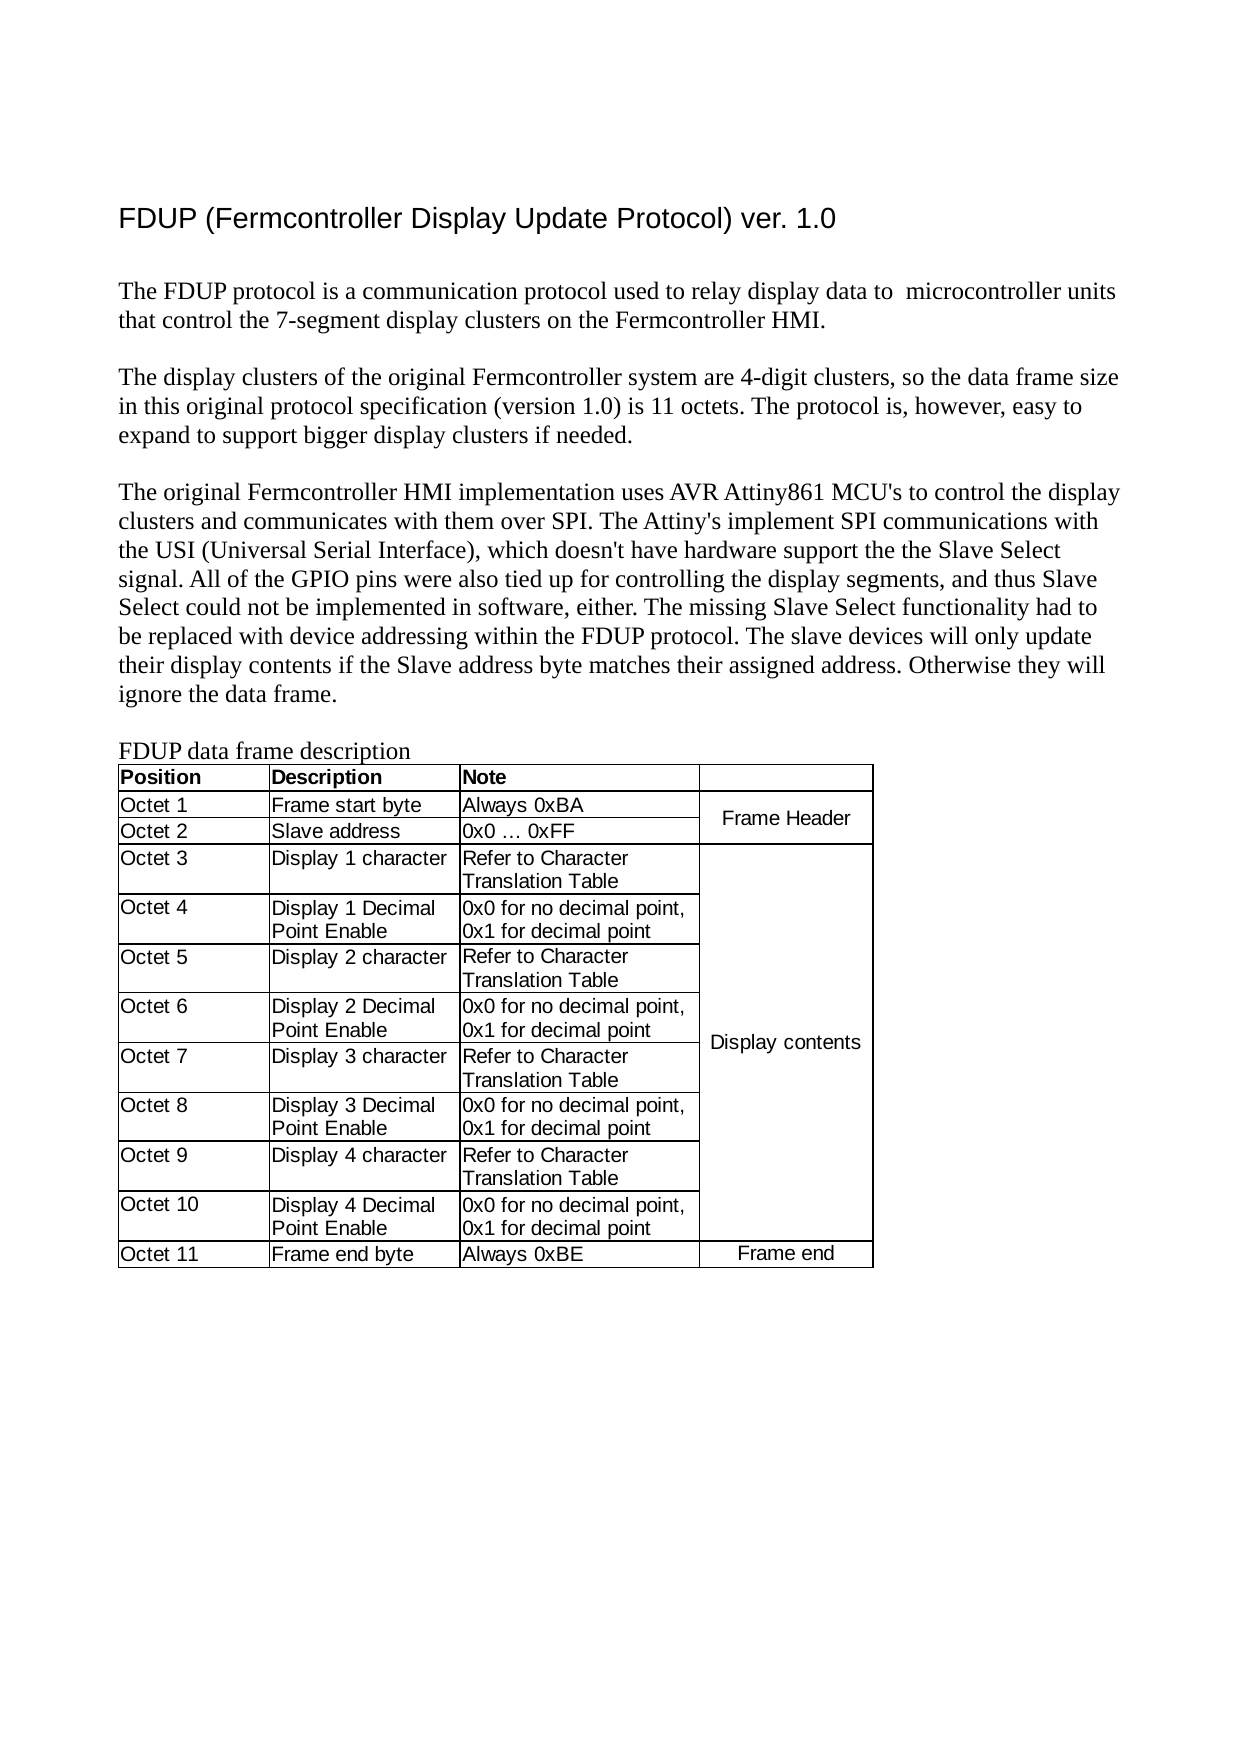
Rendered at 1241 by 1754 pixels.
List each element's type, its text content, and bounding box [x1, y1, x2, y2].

text FDUP data frame description [118, 736, 1122, 765]
text The original Fermcontroller HMI implementation uses AVR Attiny861 MCU's to control the display clusters and communicates with them over SPI. The Attiny's implement SPI communications with the USI (Universal Serial Interface), which doesn't have hardware support the the Slave Select signal. All of the GPIO pins were also tied up for controlling the display segments, and thus Slave Select could not be implemented in software, either. The missing Slave Select functionality had to be replaced with device addressing within the FDUP protocol. The slave devices will only update their display contents if the Slave address byte matches their assigned address. Otherwise they will ignore the data frame. [118, 477, 1122, 707]
subtitle FDUP (Fermcontroller Display Update Protocol) ver. 1.0 [118, 201, 1122, 235]
text The display clusters of the original Fermcontroller system are 4-digit clusters, so the data frame size in this original protocol specification (version 1.0) is 11 octets. The protocol is, however, easy to expand to support bigger display clusters if needed. [118, 362, 1122, 449]
text The FDUP protocol is a communication protocol used to relay display data to microcontroller units that control the 7-segment display clusters on the Fermcontroller HMI. [118, 276, 1122, 334]
